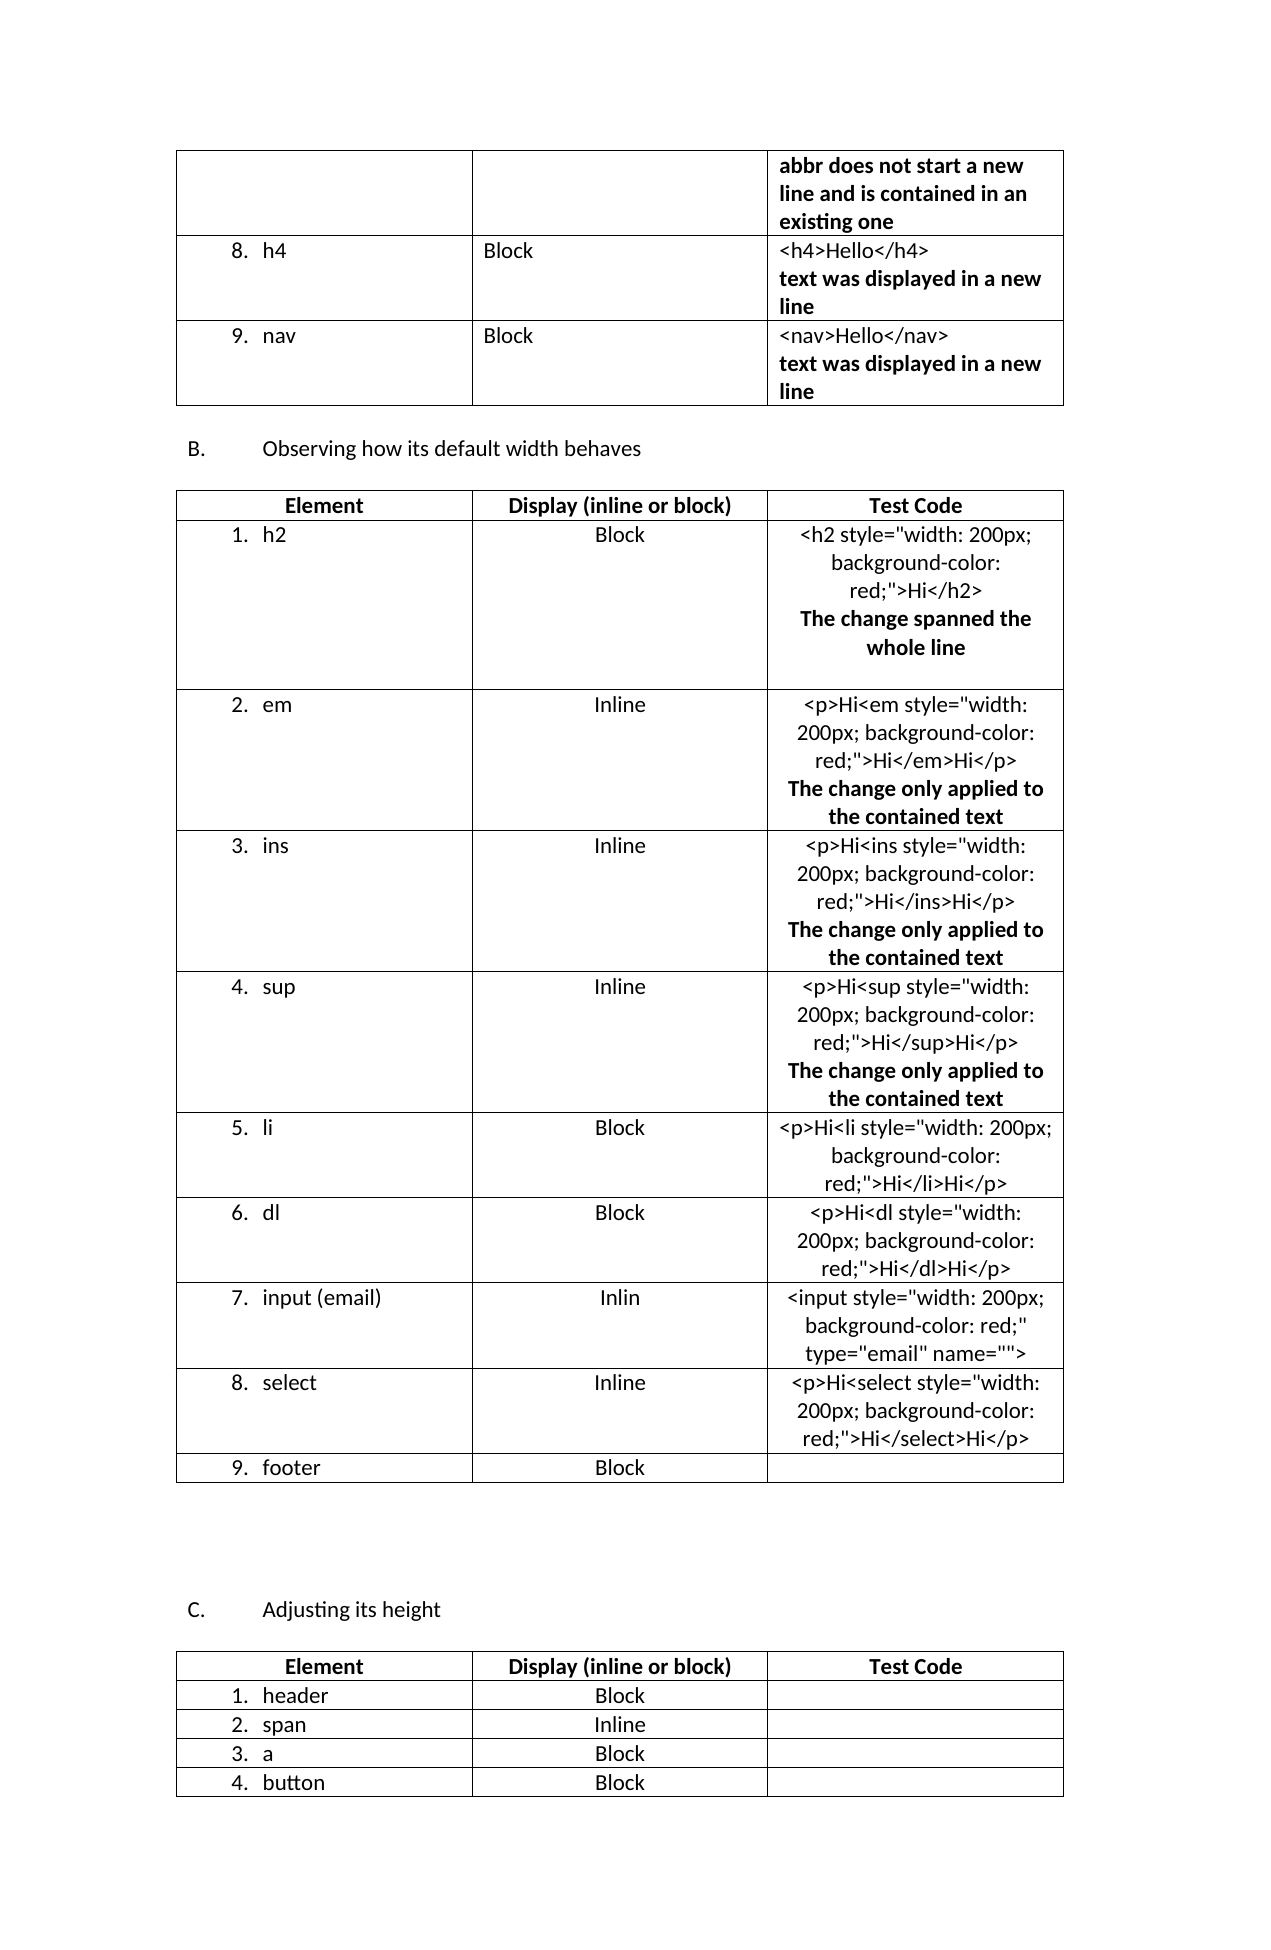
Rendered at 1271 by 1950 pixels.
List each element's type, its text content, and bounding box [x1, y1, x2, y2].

table_cell [1053, 1739, 1063, 1767]
table_cell [768, 1454, 779, 1482]
table_cell Block [473, 1768, 483, 1796]
table_header Test Code [768, 1652, 779, 1680]
table_cell li [177, 1113, 472, 1197]
table_header Element [177, 491, 188, 519]
table_cell button [461, 1768, 472, 1796]
table_cell Inline [473, 1369, 767, 1452]
table_cell footer [461, 1454, 472, 1482]
table_cell [1053, 1710, 1063, 1738]
table_cell Inline [473, 690, 767, 830]
table_cell Block [473, 1198, 767, 1282]
table_cell select [177, 1369, 472, 1452]
table_cell Inline [757, 1710, 767, 1738]
table_cell h2 [177, 521, 472, 689]
table_cell [768, 1739, 779, 1767]
table_cell Block [473, 1113, 767, 1197]
table_cell <h2 style="width: 200px; background-color: red;">Hi</h2> The change spanned the whole line [768, 521, 1063, 689]
table_cell dl [177, 1198, 472, 1282]
table_cell [768, 1710, 779, 1738]
table_cell Block [757, 1739, 767, 1767]
table_header Test Code [768, 491, 779, 519]
table_cell [768, 1768, 779, 1796]
table_header Element [461, 491, 472, 519]
table_cell Block [473, 1681, 483, 1709]
table_cell Block [757, 1454, 767, 1482]
table_cell Inline [473, 972, 767, 1112]
table_cell Block [757, 1768, 767, 1796]
table_cell Inlin [473, 1283, 767, 1367]
table_cell [1053, 1768, 1063, 1796]
table_cell em [177, 690, 472, 830]
table_cell Block [473, 521, 767, 689]
table_cell Inline [473, 831, 767, 971]
table_cell a [461, 1739, 472, 1767]
table_cell h4 [177, 236, 472, 320]
table_cell Block [473, 1739, 483, 1767]
table_cell Block [473, 321, 767, 405]
table_header Element [461, 1652, 472, 1680]
table_cell Block [473, 236, 767, 320]
table_cell input (email) [177, 1283, 472, 1367]
table_cell [768, 1681, 779, 1709]
table_header Element [177, 1652, 188, 1680]
table_cell sup [177, 972, 472, 1112]
list Adjusting its height [187, 1595, 1083, 1623]
table_cell header [461, 1681, 472, 1709]
table_cell Block [757, 1681, 767, 1709]
table_cell [473, 151, 767, 235]
table_cell ins [177, 831, 472, 971]
table_cell [1053, 1681, 1063, 1709]
table_cell [177, 151, 472, 235]
table_cell Block [473, 1454, 483, 1482]
table_cell [1053, 1454, 1063, 1482]
table_cell nav [177, 321, 472, 405]
table_header Test Code [1053, 491, 1063, 519]
table_cell Inline [473, 1710, 483, 1738]
list Observing how its default width behaves [187, 434, 1083, 462]
table_header Test Code [1053, 1652, 1063, 1680]
table_cell span [461, 1710, 472, 1738]
